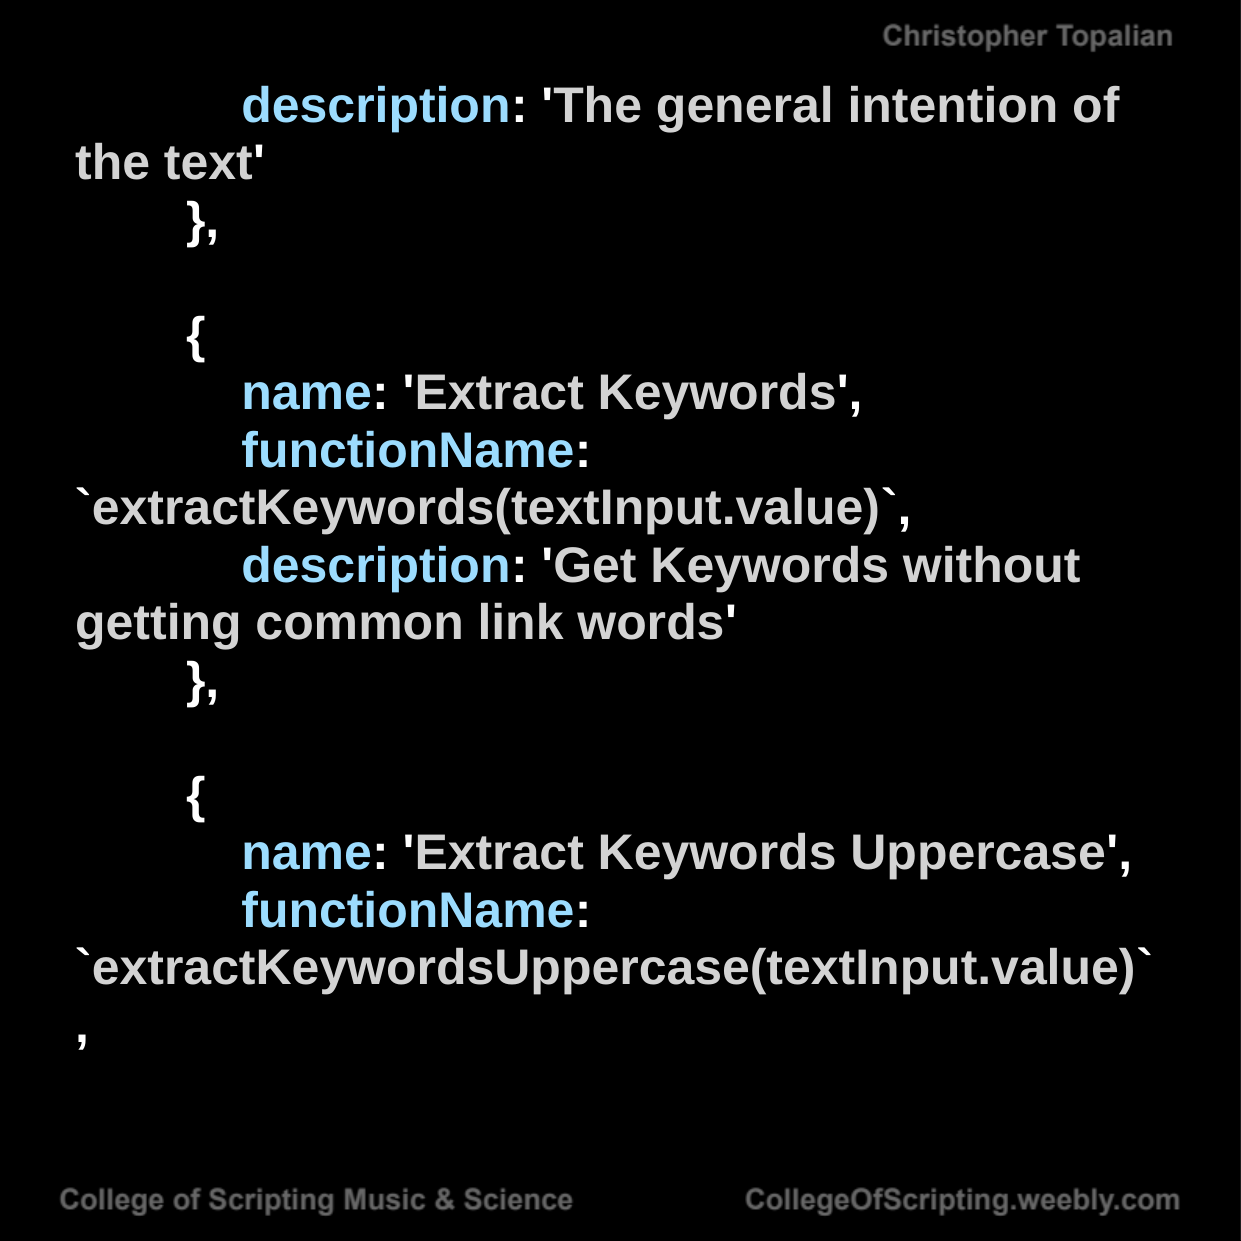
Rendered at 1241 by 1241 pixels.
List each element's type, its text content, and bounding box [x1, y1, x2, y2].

text }, [75, 650, 1166, 707]
text { [75, 765, 1166, 822]
text functionName: `extractKeywords(textInput.value)`, [75, 420, 1166, 535]
text }, [75, 190, 1166, 247]
text { [75, 305, 1166, 362]
text functionName: `extractKeywordsUppercase(textInput.value)`, [75, 880, 1166, 1052]
text description: 'The general intention of the text' [75, 75, 1166, 190]
text name: 'Extract Keywords', [75, 362, 1166, 420]
text name: 'Extract Keywords Uppercase', [75, 822, 1166, 880]
text description: 'Get Keywords without getting common link words' [75, 535, 1166, 650]
